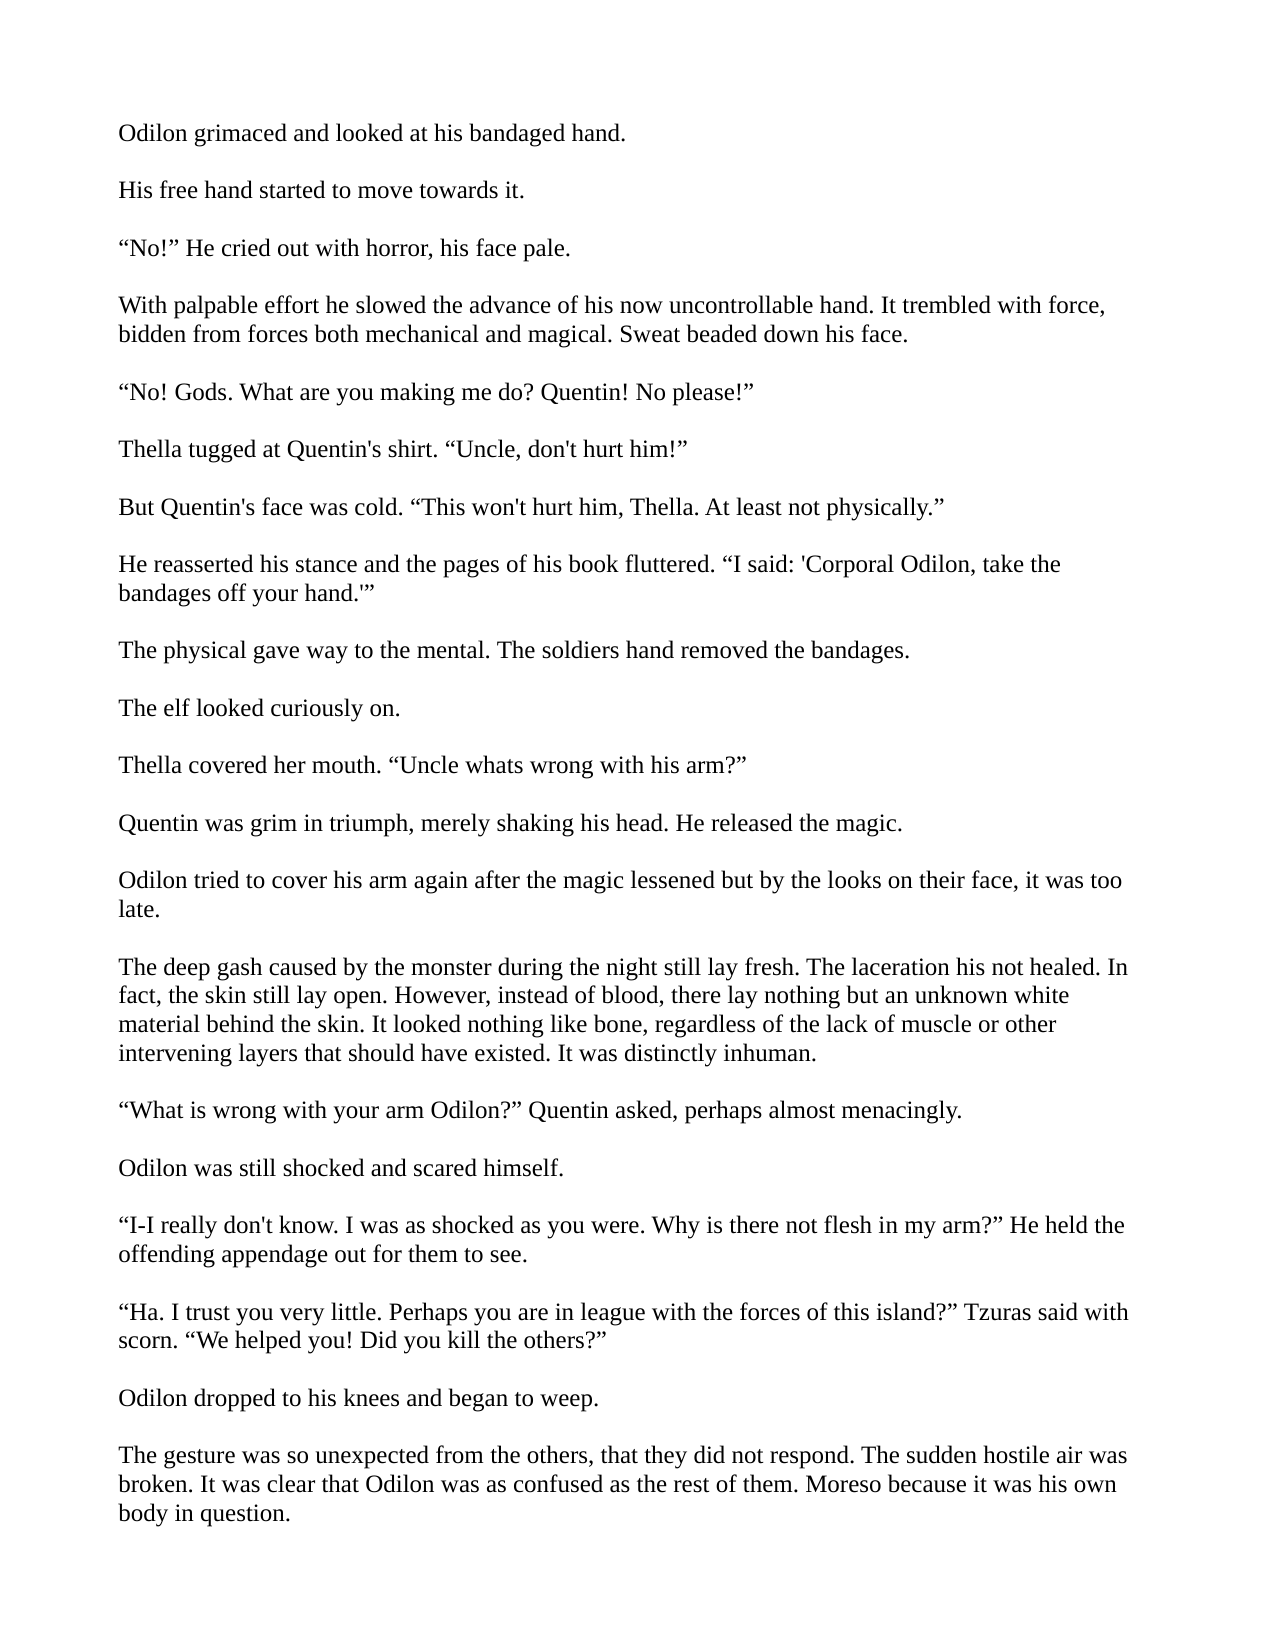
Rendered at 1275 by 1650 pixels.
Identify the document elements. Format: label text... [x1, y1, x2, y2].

text Thella tugged at Quentin's shirt. “Uncle, don't hurt him!” [118, 434, 1157, 463]
text Odilon dropped to his knees and began to weep. [118, 1383, 1157, 1412]
text “No! Gods. What are you making me do? Quentin! No please!” [118, 377, 1157, 406]
text “Ha. I trust you very little. Perhaps you are in league with the forces of this island?” Tzuras said with scorn. “We helped you! Did you kill the others?” [118, 1297, 1157, 1354]
text “No!” He cried out with horror, his face pale. [118, 233, 1157, 262]
text The gesture was so unexpected from the others, that they did not respond. The sudden hostile air was broken. It was clear that Odilon was as confused as the rest of them. Moreso because it was his own body in question. [118, 1441, 1157, 1527]
text The deep gash caused by the monster during the night still lay fresh. The laceration his not healed. In fact, the skin still lay open. However, instead of blood, there lay nothing but an unknown white material behind the skin. It looked nothing like bone, regardless of the lack of muscle or other intervening layers that should have existed. It was distinctly inhuman. [118, 952, 1157, 1067]
text Odilon grimaced and looked at his bandaged hand. [118, 118, 1157, 147]
text With palpable effort he slowed the advance of his now uncontrollable hand. It trembled with force, bidden from forces both mechanical and magical. Sweat beaded down his face. [118, 291, 1157, 348]
text Odilon tried to cover his arm again after the magic lessened but by the looks on their face, it was too late. [118, 866, 1157, 923]
text He reasserted his stance and the pages of his book fluttered. “I said: 'Corporal Odilon, take the bandages off your hand.'” [118, 549, 1157, 607]
text Odilon was still shocked and scared himself. [118, 1153, 1157, 1182]
text Thella covered her mouth. “Uncle whats wrong with his arm?” [118, 751, 1157, 779]
text His free hand started to move towards it. [118, 176, 1157, 204]
text The elf looked curiously on. [118, 693, 1157, 722]
text But Quentin's face was cold. “This won't hurt him, Thella. At least not physically.” [118, 492, 1157, 521]
text Quentin was grim in triumph, merely shaking his head. He released the magic. [118, 808, 1157, 837]
text “What is wrong with your arm Odilon?” Quentin asked, perhaps almost menacingly. [118, 1096, 1157, 1124]
text “I-I really don't know. I was as shocked as you were. Why is there not flesh in my arm?” He held the offending appendage out for them to see. [118, 1211, 1157, 1268]
text The physical gave way to the mental. The soldiers hand removed the bandages. [118, 636, 1157, 664]
